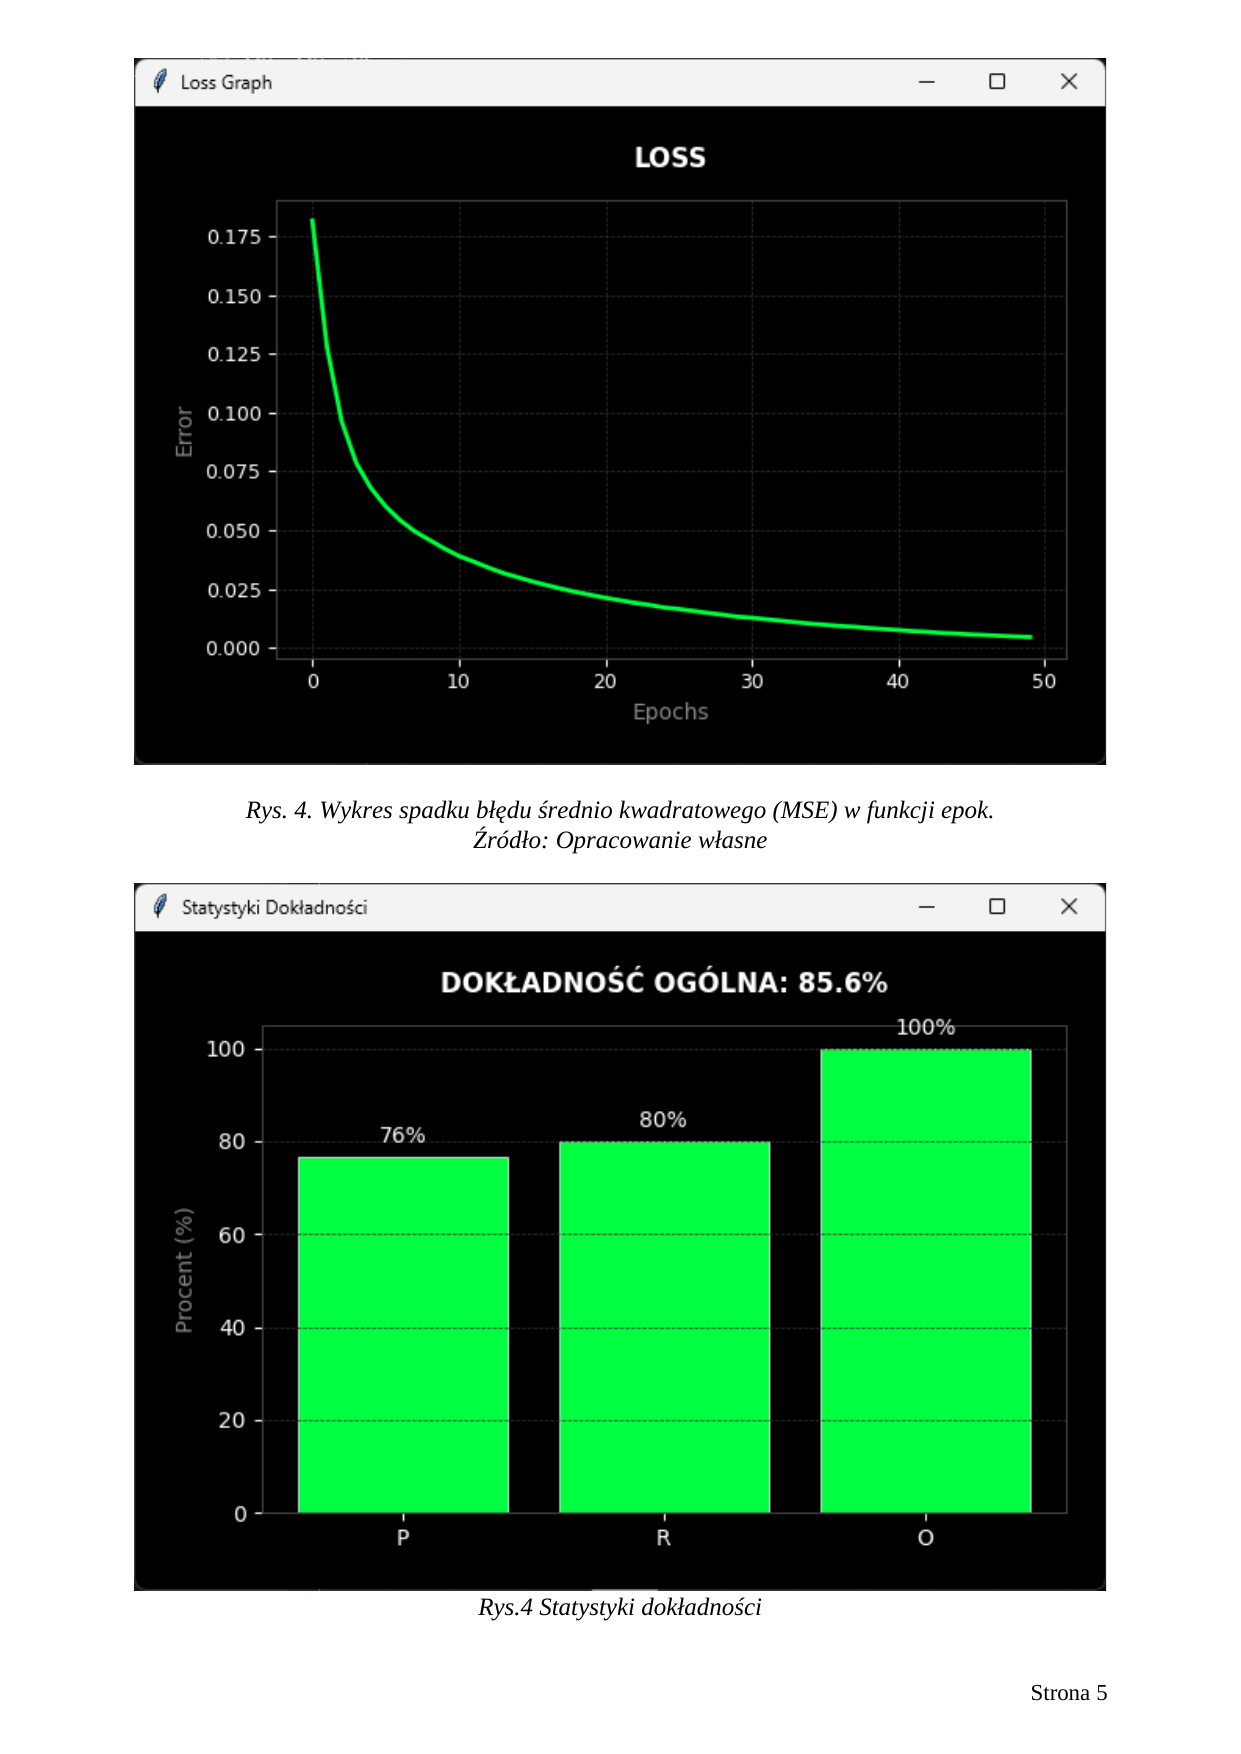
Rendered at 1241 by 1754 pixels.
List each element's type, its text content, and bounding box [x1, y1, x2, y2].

list Rys. 4. Wykres spadku błędu średnio kwadratowego (MSE) w funkcji epok. [133, 795, 1107, 824]
picture [134, 58, 1107, 765]
list Rys.4 Statystyki dokładności [133, 885, 1107, 1620]
picture [134, 883, 1107, 1591]
list Źródło: Opracowanie własne [133, 825, 1107, 854]
